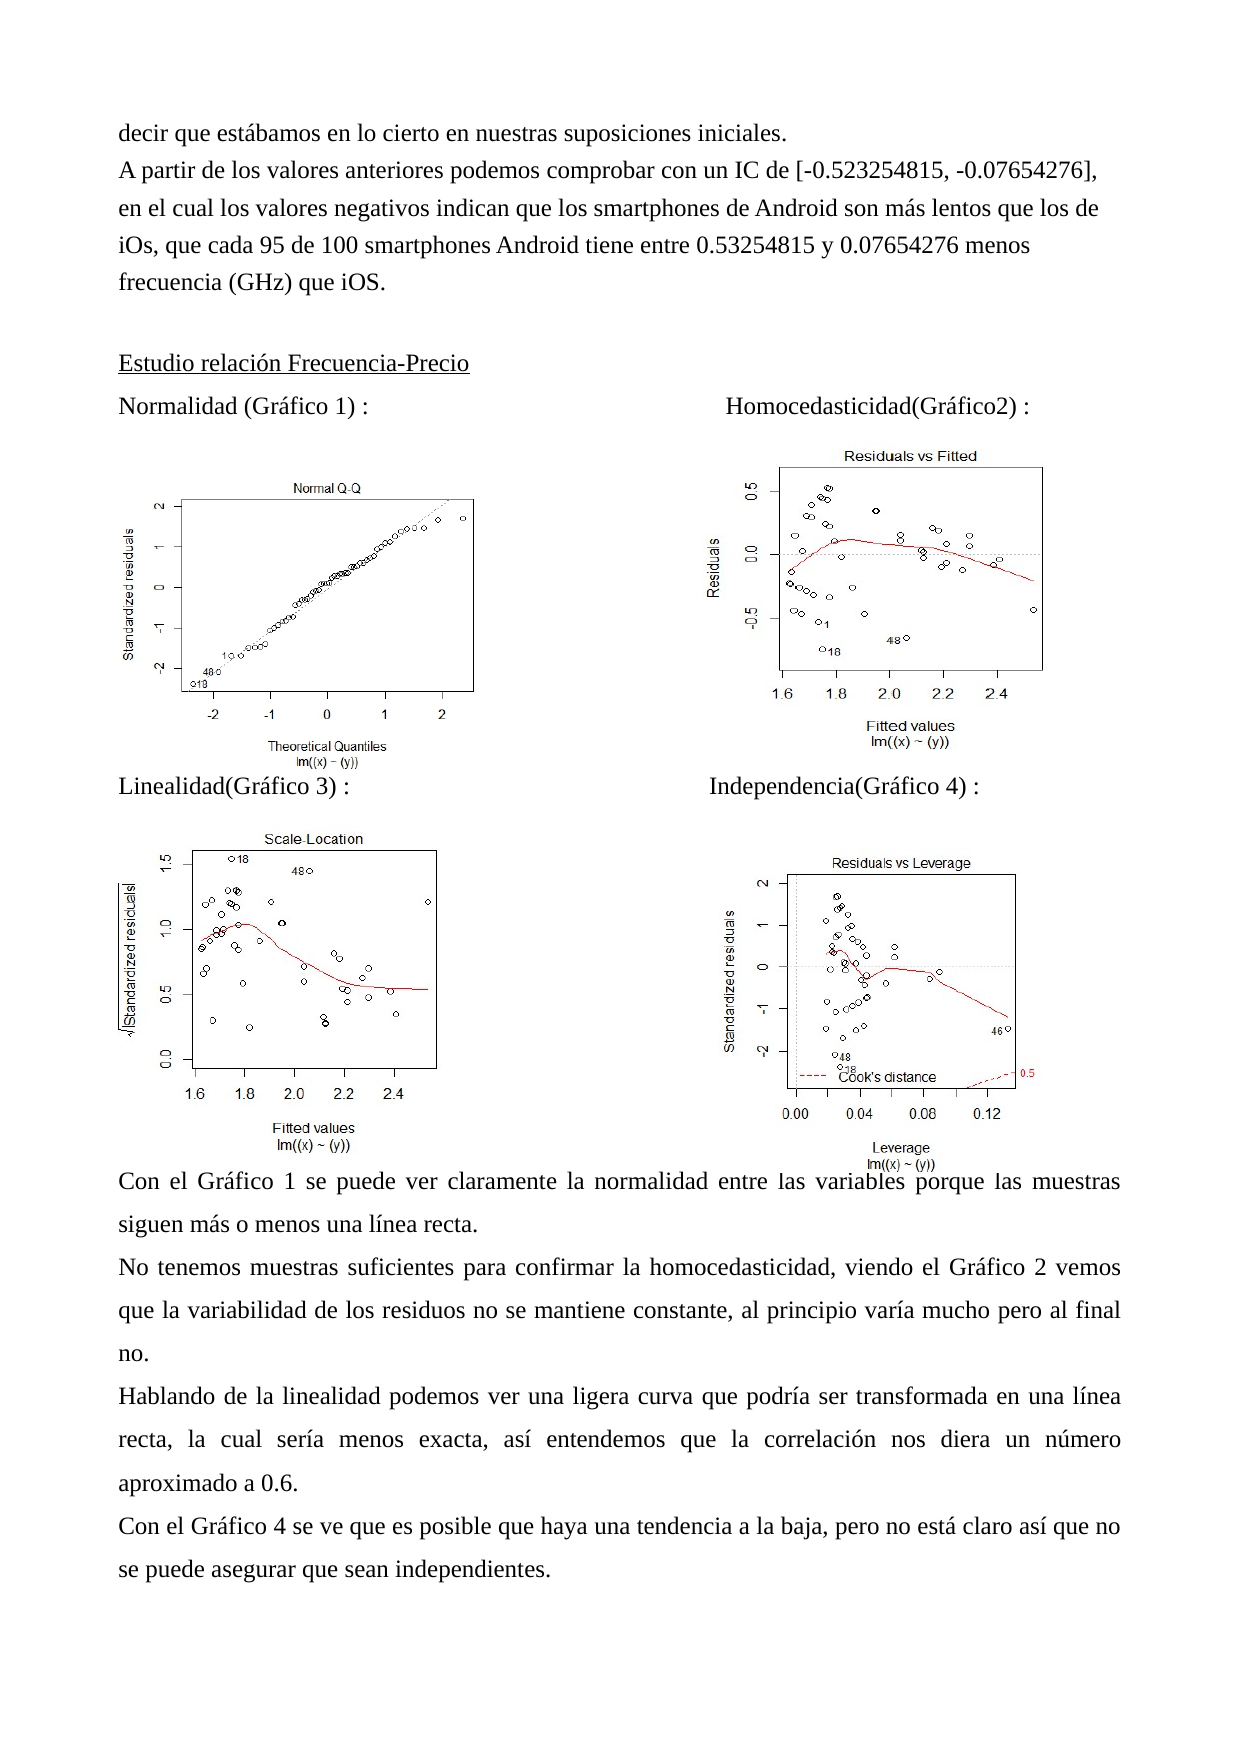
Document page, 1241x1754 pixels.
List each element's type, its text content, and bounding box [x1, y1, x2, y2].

text Linealidad(Gráfico 3) : Independencia(Gráfico 4) : [118, 771, 1122, 800]
text decir que estábamos en lo cierto en nuestras suposiciones iniciales. [118, 118, 1122, 147]
text Con el Gráfico 4 se ve que es posible que haya una tendencia a la baja, pero no está claro así que no se puede asegurar que sean independientes. [118, 1511, 1122, 1583]
text Estudio relación Frecuencia-Precio [118, 348, 1122, 376]
text Normalidad (Gráfico 1) : Homocedasticidad(Gráfico2) : [118, 391, 1122, 419]
picture [701, 433, 1084, 750]
picture [118, 436, 506, 770]
picture [118, 816, 474, 1154]
text No tenemos muestras suficientes para confirmar la homocedasticidad, viendo el Gráfico 2 vemos que la variabilidad de los residuos no se mantiene constante, al principio varía mucho pero al final no. [118, 1252, 1122, 1367]
text Hablando de la linealidad podemos ver una ligera curva que podría ser transformada en una línea recta, la cual sería menos exacta, así entendemos que la correlación nos diera un número aproximado a 0.6. [118, 1381, 1122, 1496]
picture [718, 806, 1050, 1173]
list A partir de los valores anteriores podemos comprobar con un IC de [-0.523254815, -0.07654276], en el cual los valores negativos indican que los smartphones de Android son más lentos que los de iOs, que cada 95 de 100 smartphones Android tiene entre 0.53254815 y 0.07654276 menos frecuencia (GHz) que iOS. [118, 155, 1122, 296]
text Con el Gráfico 1 se puede ver claramente la normalidad entre las variables porque las muestras siguen más o menos una línea recta. [118, 1166, 1122, 1238]
